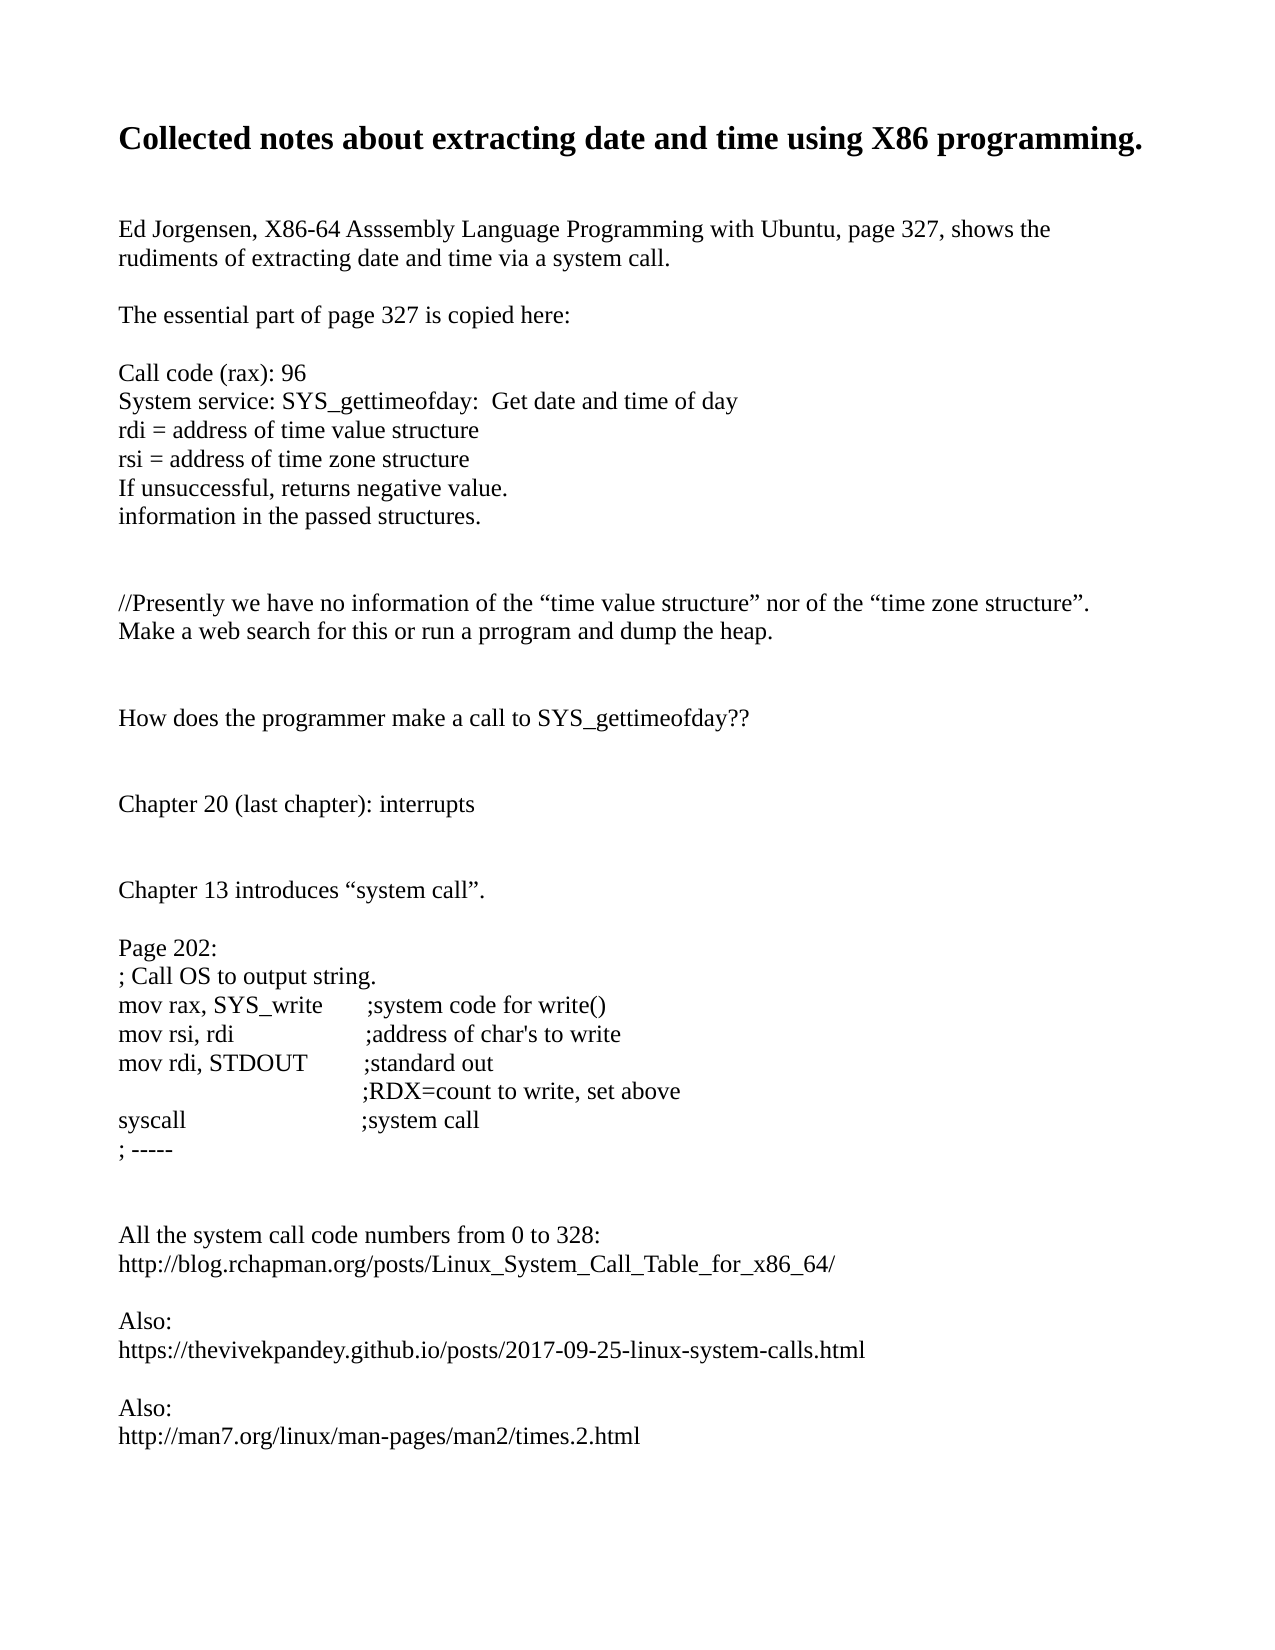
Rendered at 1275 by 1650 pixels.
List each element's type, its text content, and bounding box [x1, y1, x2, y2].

text mov rsi, rdi ;address of char's to write [118, 1019, 1157, 1048]
text syscall ;system call [118, 1105, 1157, 1134]
text mov rax, SYS_write ;system code for write() [118, 990, 1157, 1019]
text ;RDX=count to write, set above [118, 1076, 1157, 1105]
text https://thevivekpandey.github.io/posts/2017-09-25-linux-system-calls.html [118, 1335, 1157, 1364]
text rdi = address of time value structure [118, 415, 1157, 444]
text information in the passed structures. [118, 501, 1157, 530]
text Also: [118, 1306, 1157, 1335]
text The essential part of page 327 is copied here: [118, 300, 1157, 329]
text rsi = address of time zone structure [118, 444, 1157, 473]
text ; ----- [118, 1134, 1157, 1163]
text How does the programmer make a call to SYS_gettimeofday?? [118, 703, 1157, 731]
text Ed Jorgensen, X86-64 Asssembly Language Programming with Ubuntu, page 327, shows the rudiments of extracting date and time via a system call. [118, 214, 1157, 271]
text http://blog.rchapman.org/posts/Linux_System_Call_Table_for_x86_64/ [118, 1249, 1157, 1278]
text //Presently we have no information of the “time value structure” nor of the “time zone structure”. Make a web search for this or run a prrogram and dump the heap. [118, 588, 1157, 645]
text mov rdi, STDOUT ;standard out [118, 1048, 1157, 1076]
text Also: [118, 1393, 1157, 1421]
text If unsuccessful, returns negative value. [118, 473, 1157, 501]
text Chapter 13 introduces “system call”. [118, 875, 1157, 904]
text Chapter 20 (last chapter): interrupts [118, 789, 1157, 818]
text Collected notes about extracting date and time using X86 programming. [118, 118, 1157, 156]
text Page 202: [118, 933, 1157, 961]
text Call code (rax): 96 [118, 358, 1157, 386]
text System service: SYS_gettimeofday: Get date and time of day [118, 386, 1157, 415]
text All the system call code numbers from 0 to 328: [118, 1220, 1157, 1249]
text ; Call OS to output string. [118, 961, 1157, 990]
text http://man7.org/linux/man-pages/man2/times.2.html [118, 1421, 1157, 1450]
